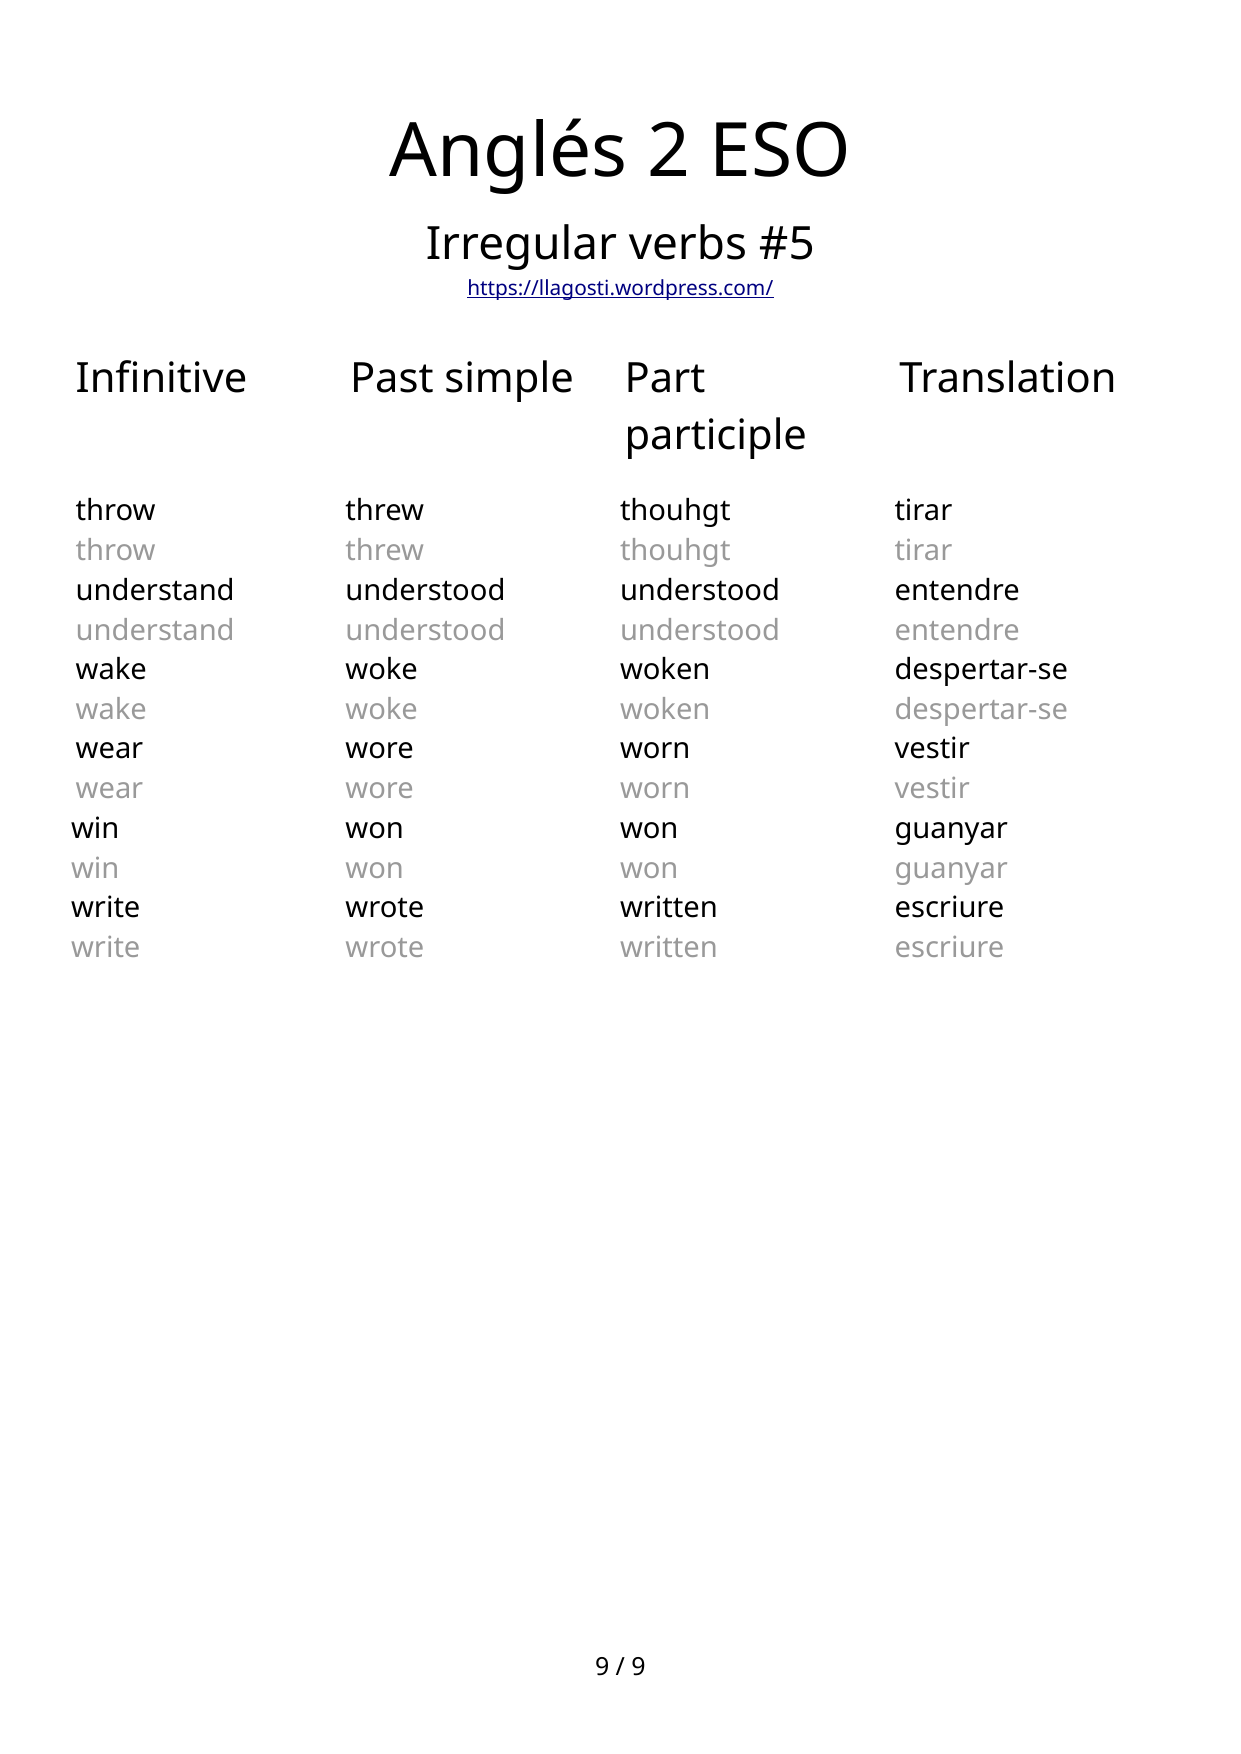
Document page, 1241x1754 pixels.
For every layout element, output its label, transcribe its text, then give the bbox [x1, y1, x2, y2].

text https://llagosti.wordpress.com/ [71, 273, 1169, 301]
table_cell escriure [894, 926, 1169, 966]
subtitle Anglés 2 ESO [71, 96, 1169, 198]
table_cell written [620, 887, 894, 926]
table_cell written [620, 926, 894, 966]
table_cell understand [71, 569, 345, 609]
table_cell woke [345, 649, 620, 688]
table_cell worn [620, 768, 894, 807]
table_cell understood [620, 609, 894, 648]
text Irregular verbs #5 [71, 211, 1169, 273]
table_cell worn [620, 728, 894, 767]
table_cell woke [345, 688, 620, 728]
table_header Infinitive [71, 348, 345, 461]
table_cell won [345, 807, 620, 847]
table_header thouhgt [620, 490, 894, 529]
table_cell won [620, 847, 894, 887]
table_cell tirar [894, 529, 1169, 569]
table_cell win [71, 807, 345, 847]
table_header throw [71, 490, 345, 529]
table_cell wear [71, 768, 345, 807]
table_cell won [620, 807, 894, 847]
table_cell understood [345, 569, 620, 609]
table_cell woken [620, 649, 894, 688]
table_cell thouhgt [620, 529, 894, 569]
table_cell guanyar [894, 807, 1169, 847]
table_cell wrote [345, 887, 620, 926]
table_cell write [71, 887, 345, 926]
table_cell vestir [894, 728, 1169, 767]
table_cell won [345, 847, 620, 887]
table_cell understood [345, 609, 620, 648]
table_cell understand [71, 609, 345, 648]
table_cell despertar-se [894, 688, 1169, 728]
table_cell wake [71, 649, 345, 688]
table_cell wake [71, 688, 345, 728]
table_cell vestir [894, 768, 1169, 807]
table_cell threw [345, 529, 620, 569]
table_cell wore [345, 768, 620, 807]
table_header Translation [895, 348, 1169, 461]
table_header Past simple [345, 348, 620, 461]
table_cell throw [71, 529, 345, 569]
table_cell win [71, 847, 345, 887]
table_header Part participle [620, 348, 894, 461]
table_header tirar [894, 490, 1169, 529]
table_cell guanyar [894, 847, 1169, 887]
table_header threw [345, 490, 620, 529]
table_cell entendre [894, 569, 1169, 609]
table_cell wore [345, 728, 620, 767]
table_cell wear [71, 728, 345, 767]
table_cell entendre [894, 609, 1169, 648]
table_cell understood [620, 569, 894, 609]
table_cell write [71, 926, 345, 966]
table_cell despertar-se [894, 649, 1169, 688]
table_cell woken [620, 688, 894, 728]
table_cell wrote [345, 926, 620, 966]
table_cell escriure [894, 887, 1169, 926]
